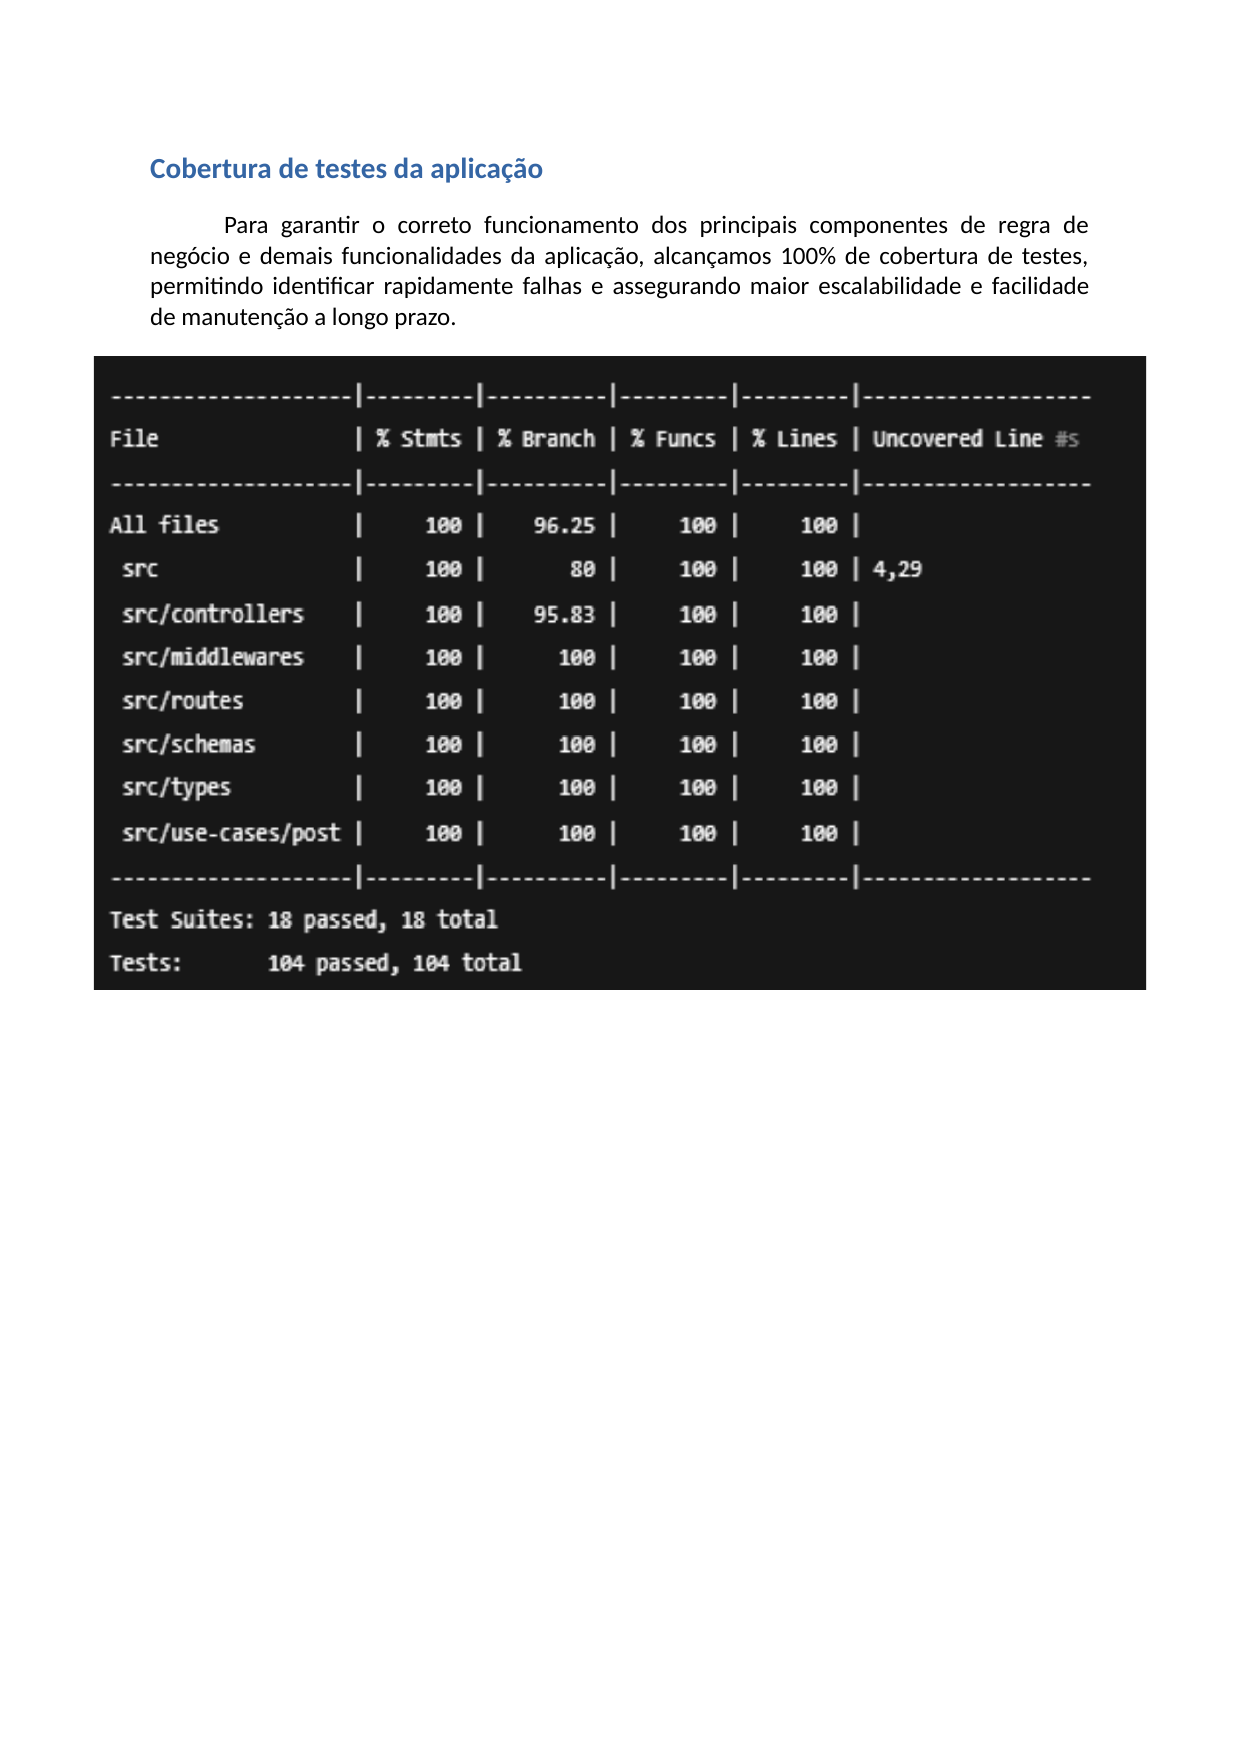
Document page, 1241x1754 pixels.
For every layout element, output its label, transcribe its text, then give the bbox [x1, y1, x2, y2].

picture [93, 356, 1147, 990]
text Para garantir o correto funcionamento dos principais componentes de regra de negócio e demais funcionalidades da aplicação, alcançamos 100% de cobertura de testes, permitindo identificar rapidamente falhas e assegurando maior escalabilidade e facilidade de manutenção a longo prazo. [150, 209, 1090, 331]
subtitle Cobertura de testes da aplicação [150, 150, 1090, 186]
